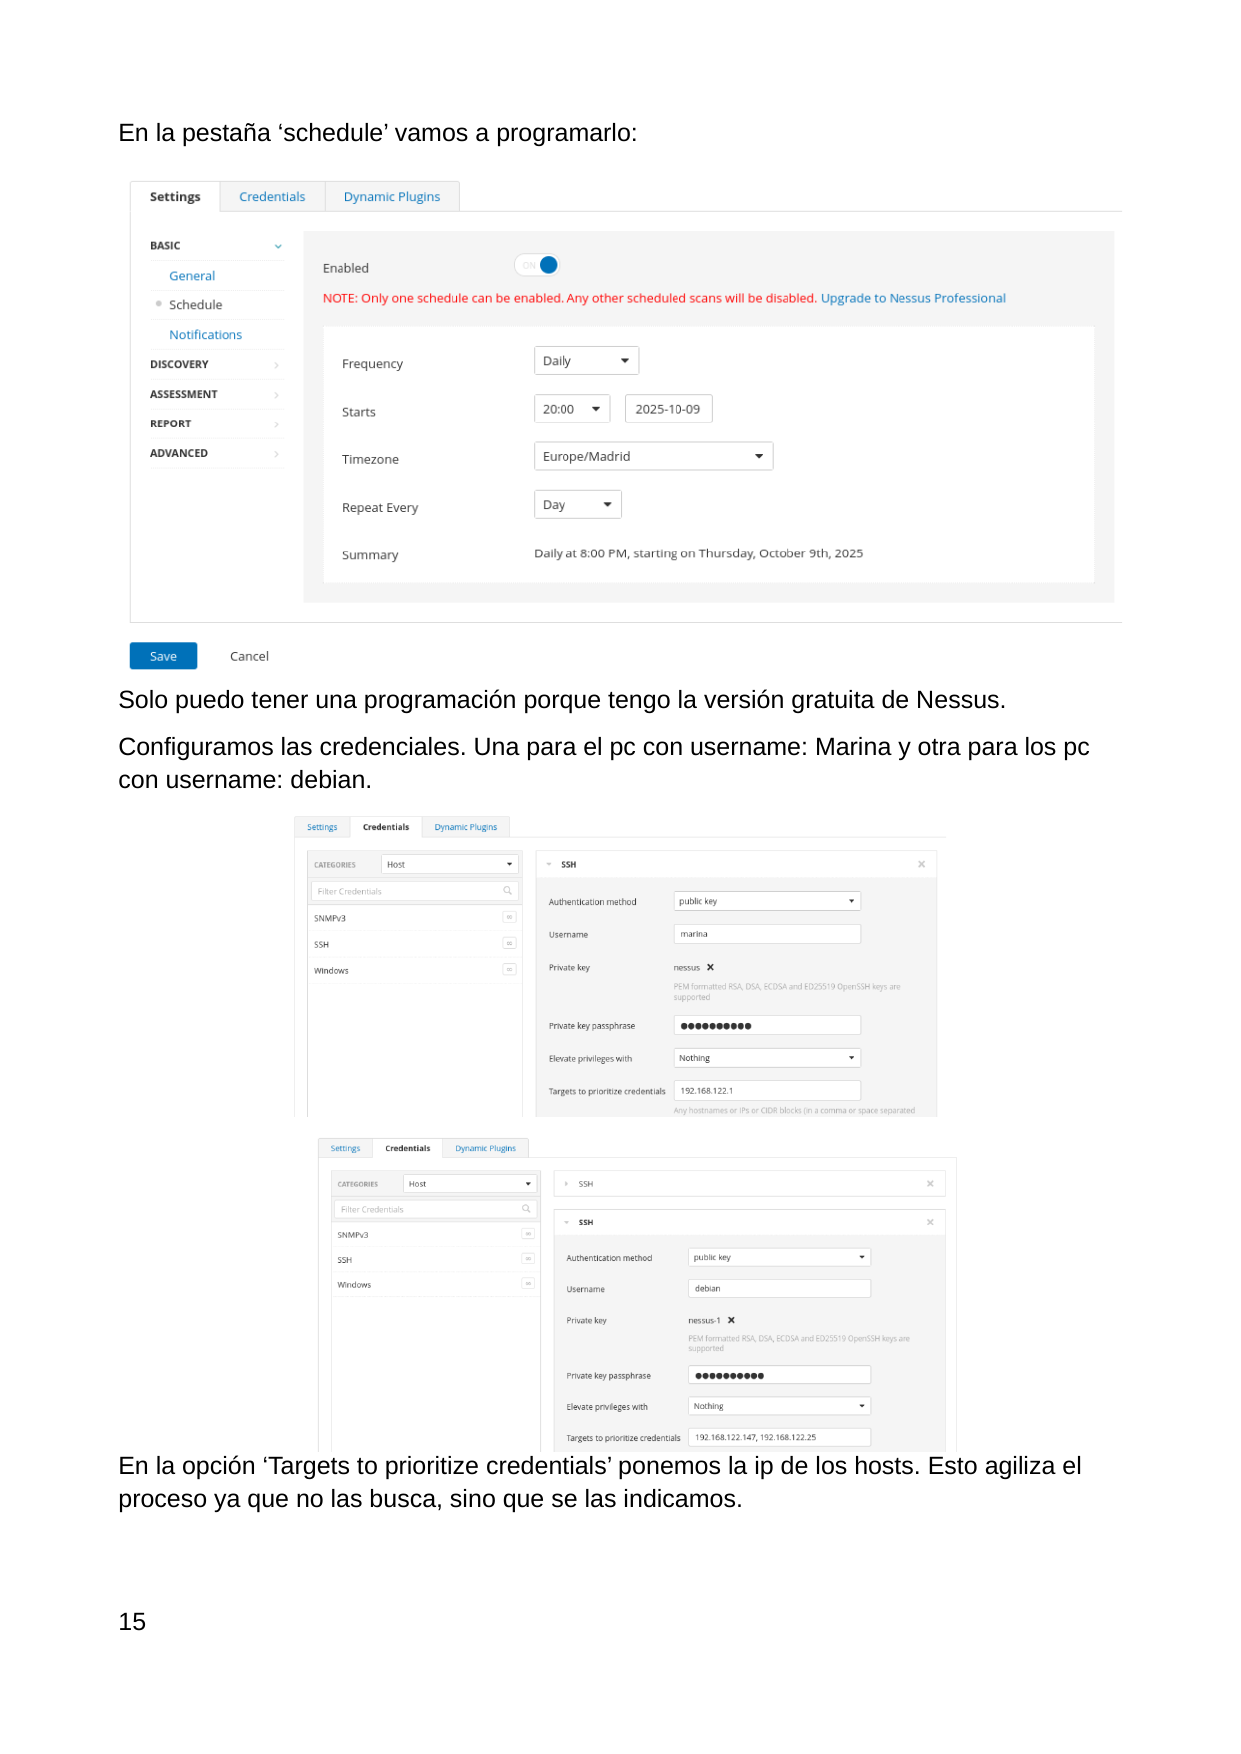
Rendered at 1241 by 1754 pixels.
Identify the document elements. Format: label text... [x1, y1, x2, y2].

text Configuramos las credenciales. Una para el pc con username: Marina y otra para los pc con username: debian. [118, 732, 1122, 794]
picture [316, 1136, 957, 1452]
text Solo puedo tener una programación porque tengo la versión gratuita de Nessus. [118, 681, 1122, 713]
picture [294, 812, 947, 1117]
text En la opción ‘Targets to prioritize credentials’ ponemos la ip de los hosts. Esto agiliza el proceso ya que no las busca, sino que se las indicamos. [118, 813, 1122, 1513]
text En la pestaña ‘schedule’ vamos a programarlo: [118, 118, 1122, 147]
picture [118, 165, 1123, 681]
